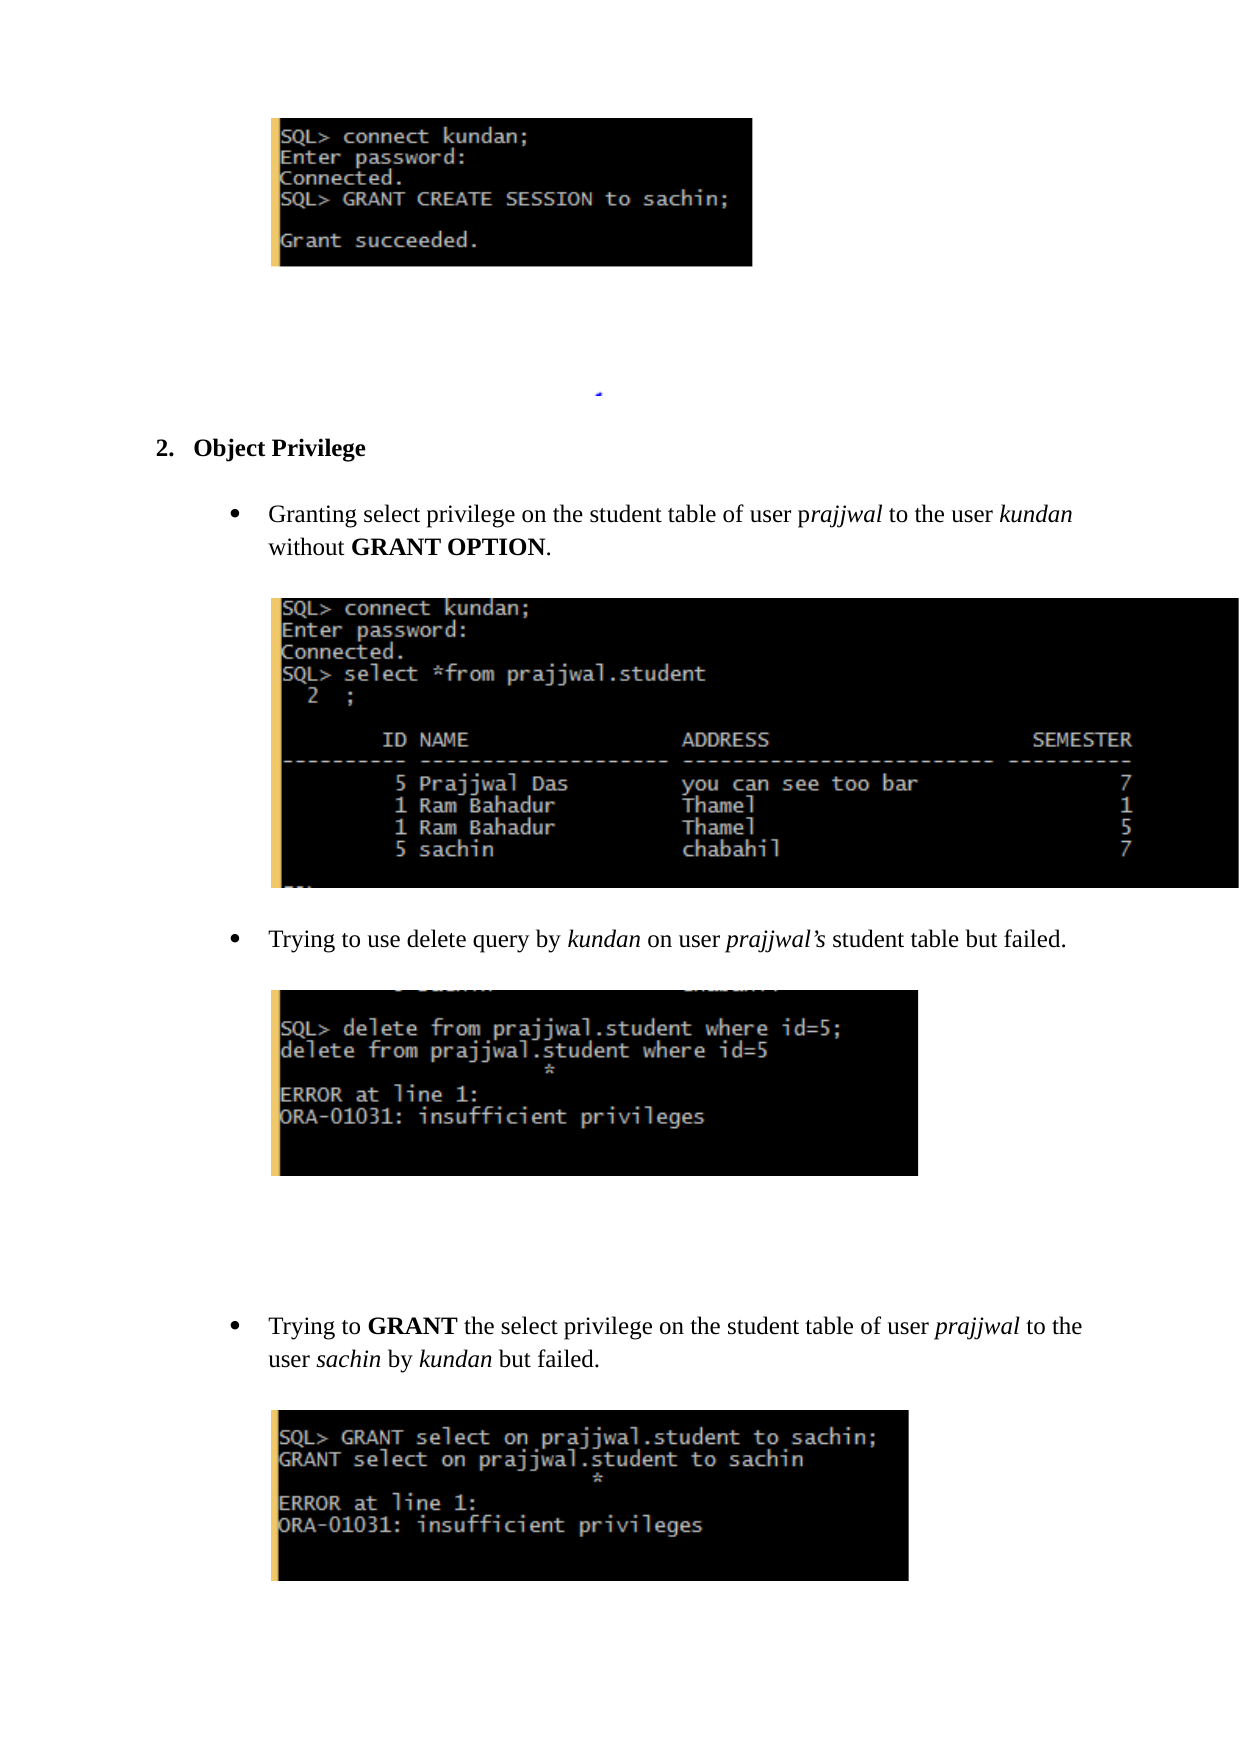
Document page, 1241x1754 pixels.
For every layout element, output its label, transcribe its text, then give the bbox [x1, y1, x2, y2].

list Object Privilege [156, 433, 1122, 462]
picture [271, 598, 1239, 888]
list Trying to GRANT the select privilege on the student table of user prajjwal to the user sachin by kundan but failed. [231, 1311, 1122, 1373]
picture [271, 1410, 909, 1581]
picture [271, 118, 753, 396]
picture [271, 990, 919, 1176]
list Trying to use delete query by kundan on user prajjwal’s student table but failed. [231, 924, 1122, 953]
list Granting select privilege on the student table of user prajjwal to the user kundan without GRANT OPTION. [231, 499, 1122, 561]
